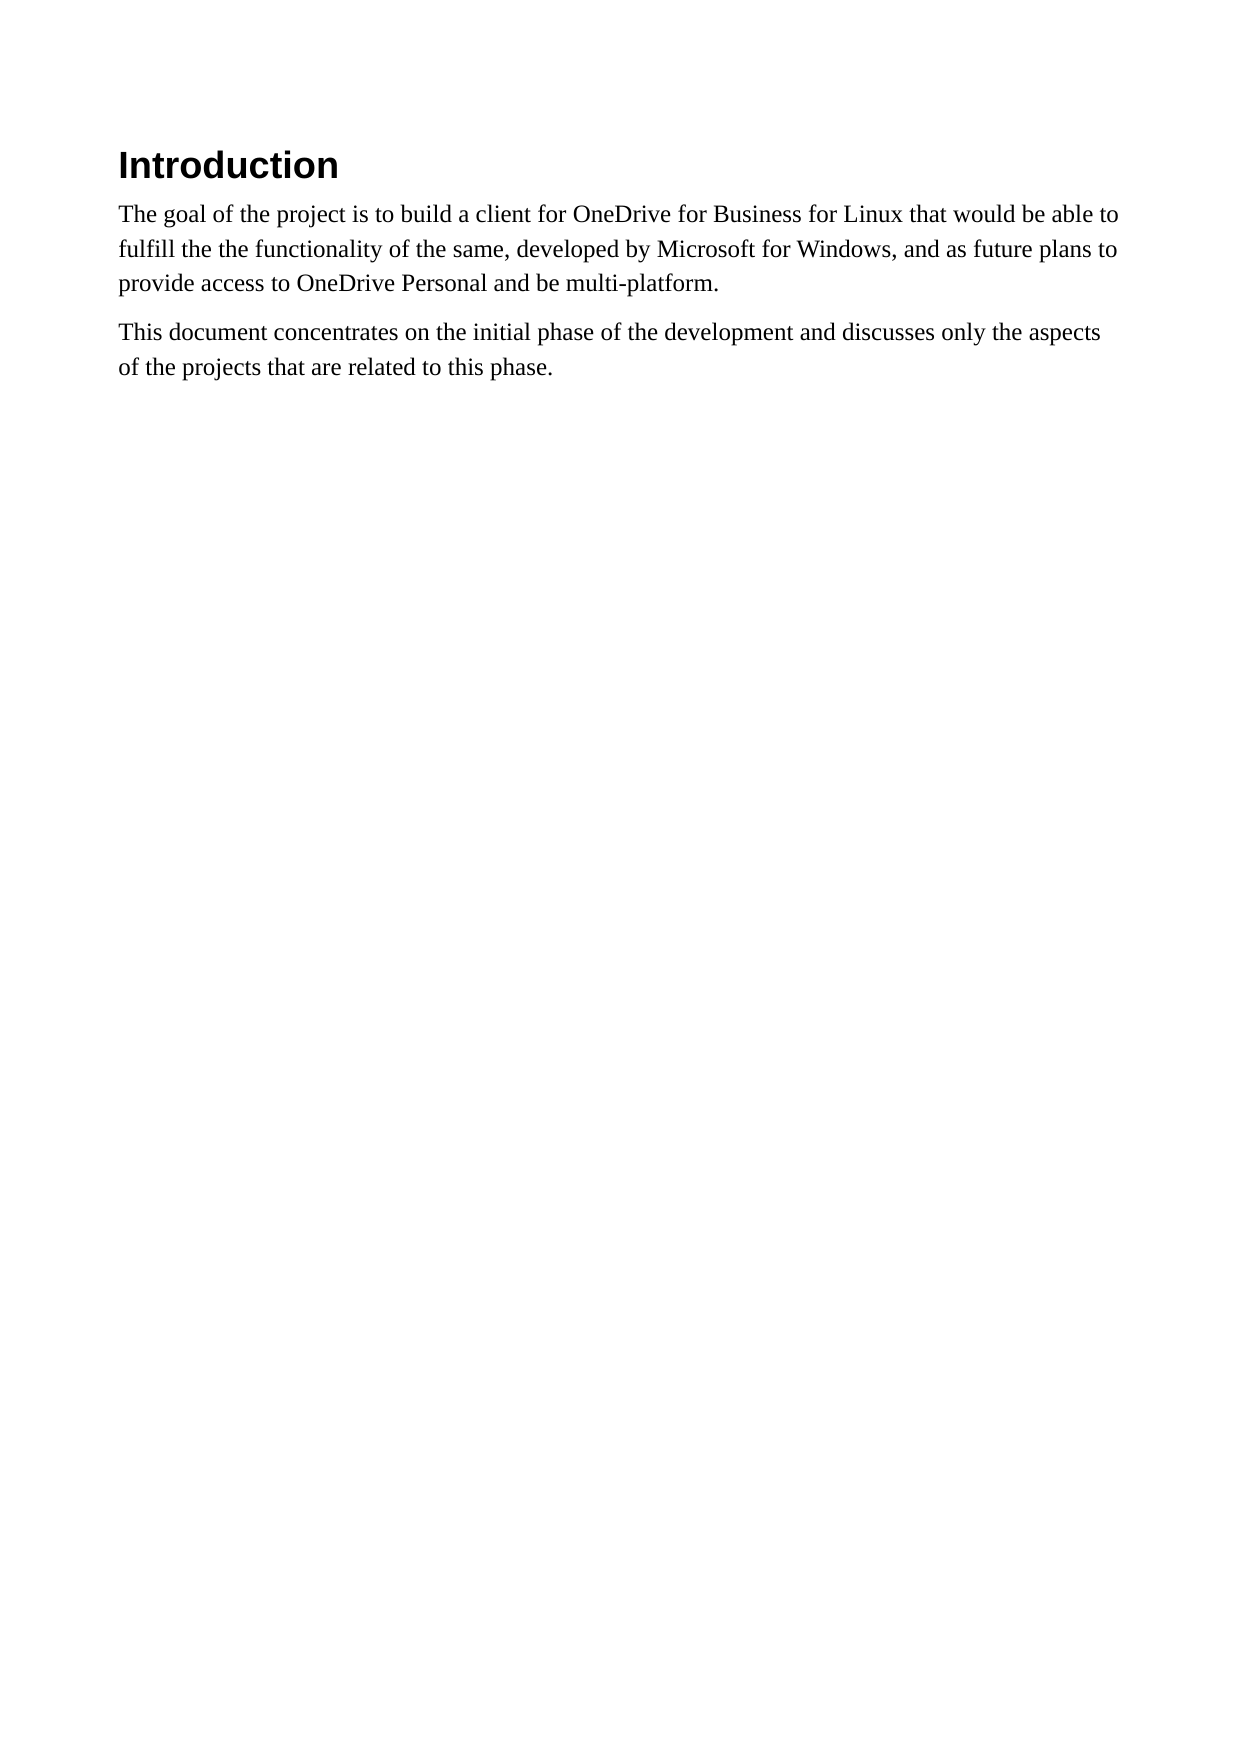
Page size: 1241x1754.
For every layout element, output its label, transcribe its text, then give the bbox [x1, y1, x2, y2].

text This document concentrates on the initial phase of the development and discusses only the aspects of the projects that are related to this phase. [118, 317, 1122, 381]
text The goal of the project is to build a client for OneDrive for Business for Linux that would be able to fulfill the the functionality of the same, developed by Microsoft for Windows, and as future plans to provide access to OneDrive Personal and be multi-platform. [118, 199, 1122, 297]
subtitle Introduction [118, 143, 1122, 187]
